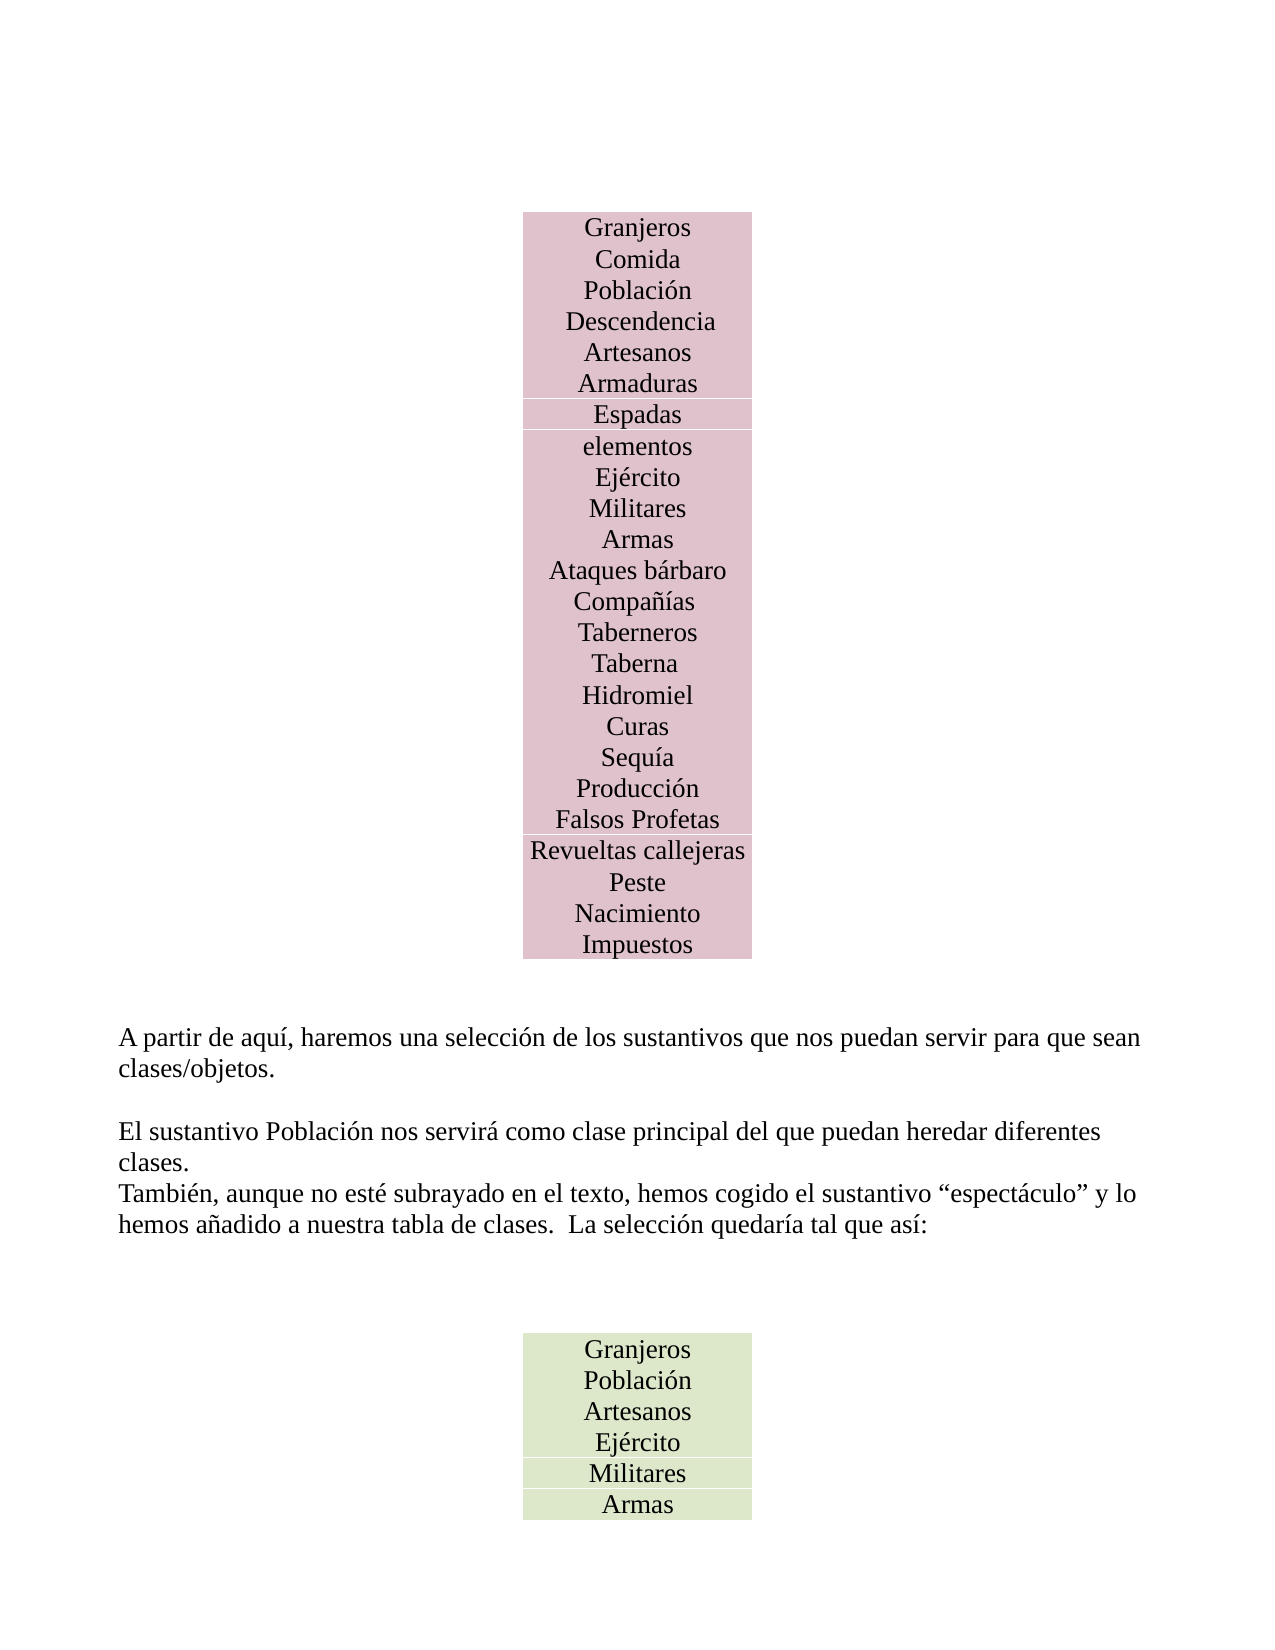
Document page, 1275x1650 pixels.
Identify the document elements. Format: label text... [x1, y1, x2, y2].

table_cell Armas [523, 1489, 752, 1520]
table_cell Militares [523, 1458, 752, 1488]
table_cell Descendencia [523, 305, 752, 336]
table_cell Falsos Profetas [523, 803, 752, 834]
table_cell Población [523, 1364, 752, 1395]
table_cell Taberneros [523, 616, 752, 648]
table_header Granjeros [523, 1333, 752, 1364]
table_cell Espadas [523, 399, 752, 429]
table_cell Revueltas callejeras [523, 835, 752, 866]
table_cell Artesanos [523, 336, 752, 367]
text A partir de aquí, haremos una selección de los sustantivos que nos puedan servir para que sean clases/objetos. [118, 1021, 1157, 1084]
table_cell Militares [523, 492, 752, 523]
table_header Granjeros [523, 212, 752, 243]
table_cell Taberna [523, 648, 752, 679]
table_cell Comida [523, 243, 752, 274]
table_cell Ejército [523, 1426, 752, 1457]
table_cell Armas [523, 523, 752, 554]
text También, aunque no esté subrayado en el texto, hemos cogido el sustantivo “espectáculo” y lo hemos añadido a nuestra tabla de clases. La selección quedaría tal que así: [118, 1177, 1157, 1239]
table_cell Artesanos [523, 1395, 752, 1426]
table_cell Nacimiento [523, 897, 752, 928]
table_cell elementos [523, 430, 752, 461]
text El sustantivo Población nos servirá como clase principal del que puedan heredar diferentes clases. [118, 1115, 1157, 1177]
table_cell Población [523, 274, 752, 305]
table_cell Ataques bárbaro [523, 554, 752, 585]
table_cell Hidromiel [523, 679, 752, 710]
table_cell Compañías [523, 585, 752, 616]
table_cell Peste [523, 866, 752, 897]
table_cell Curas [523, 710, 752, 741]
table_cell Producción [523, 772, 752, 803]
table_cell Impuestos [523, 928, 752, 959]
table_cell Ejército [523, 461, 752, 492]
table_cell Sequía [523, 741, 752, 772]
table_cell Armaduras [523, 367, 752, 398]
